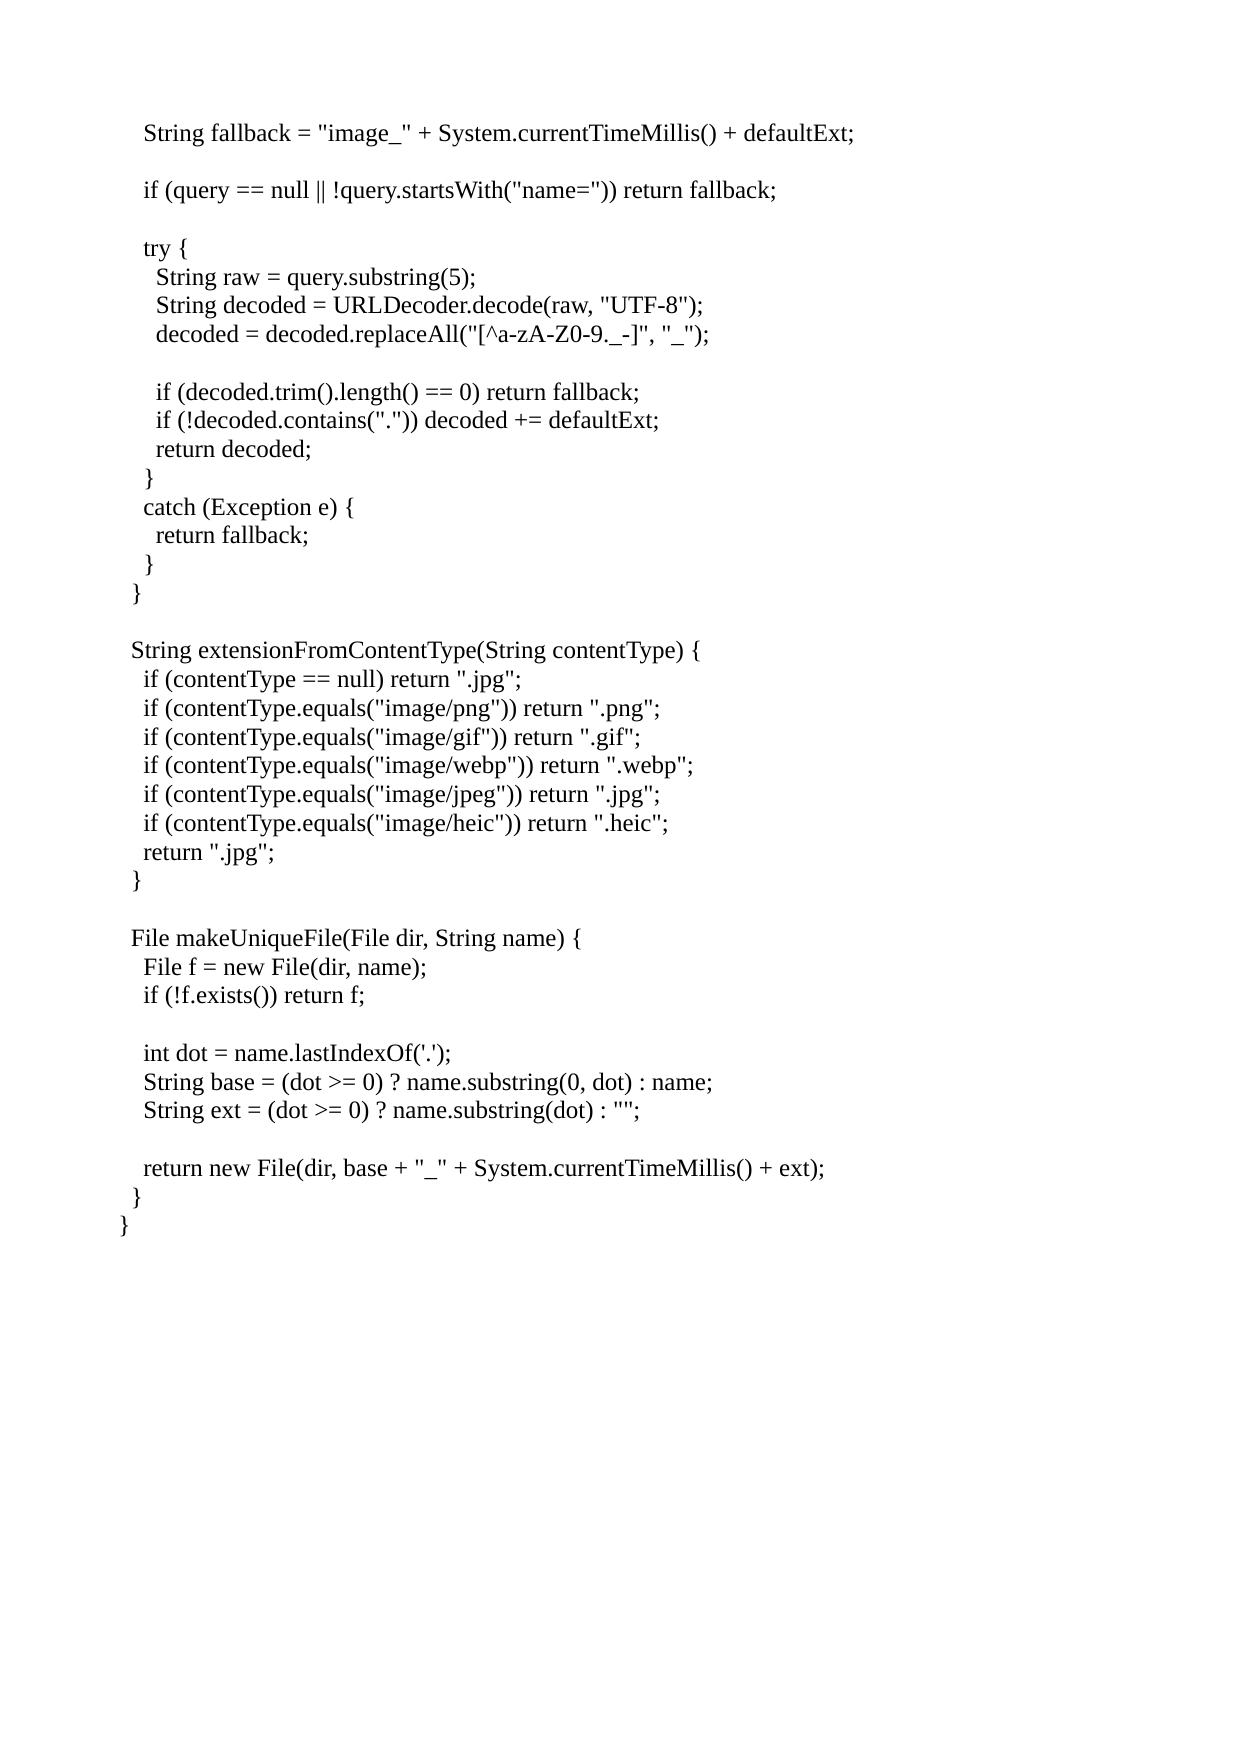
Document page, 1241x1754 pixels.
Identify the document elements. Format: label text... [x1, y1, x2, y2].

text catch (Exception e) { [118, 492, 1122, 521]
text String decoded = URLDecoder.decode(raw, "UTF-8"); [118, 291, 1122, 319]
text String fallback = "image_" + System.currentTimeMillis() + defaultExt; [118, 118, 1122, 147]
text String raw = query.substring(5); [118, 262, 1122, 291]
text } [118, 578, 1122, 607]
text int dot = name.lastIndexOf('.'); [118, 1038, 1122, 1067]
text return decoded; [118, 434, 1122, 463]
text return fallback; [118, 521, 1122, 549]
text if (contentType.equals("image/png")) return ".png"; [118, 693, 1122, 722]
text String base = (dot >= 0) ? name.substring(0, dot) : name; [118, 1067, 1122, 1096]
text if (contentType == null) return ".jpg"; [118, 664, 1122, 693]
text try { [118, 233, 1122, 262]
text decoded = decoded.replaceAll("[^a-zA-Z0-9._-]", "_"); [118, 319, 1122, 348]
text return ".jpg"; [118, 837, 1122, 866]
text } [118, 1182, 1122, 1211]
text } [118, 866, 1122, 894]
text File makeUniqueFile(File dir, String name) { [118, 923, 1122, 952]
text if (contentType.equals("image/webp")) return ".webp"; [118, 751, 1122, 779]
text if (decoded.trim().length() == 0) return fallback; [118, 377, 1122, 406]
text String ext = (dot >= 0) ? name.substring(dot) : ""; [118, 1096, 1122, 1124]
text } [118, 549, 1122, 578]
text File f = new File(dir, name); [118, 952, 1122, 981]
text if (contentType.equals("image/gif")) return ".gif"; [118, 722, 1122, 751]
text if (!f.exists()) return f; [118, 981, 1122, 1009]
text if (contentType.equals("image/jpeg")) return ".jpg"; [118, 779, 1122, 808]
text String extensionFromContentType(String contentType) { [118, 636, 1122, 664]
text if (query == null || !query.startsWith("name=")) return fallback; [118, 176, 1122, 204]
text if (!decoded.contains(".")) decoded += defaultExt; [118, 406, 1122, 434]
text } [118, 1211, 1122, 1239]
text if (contentType.equals("image/heic")) return ".heic"; [118, 808, 1122, 837]
text return new File(dir, base + "_" + System.currentTimeMillis() + ext); [118, 1153, 1122, 1182]
text } [118, 463, 1122, 492]
